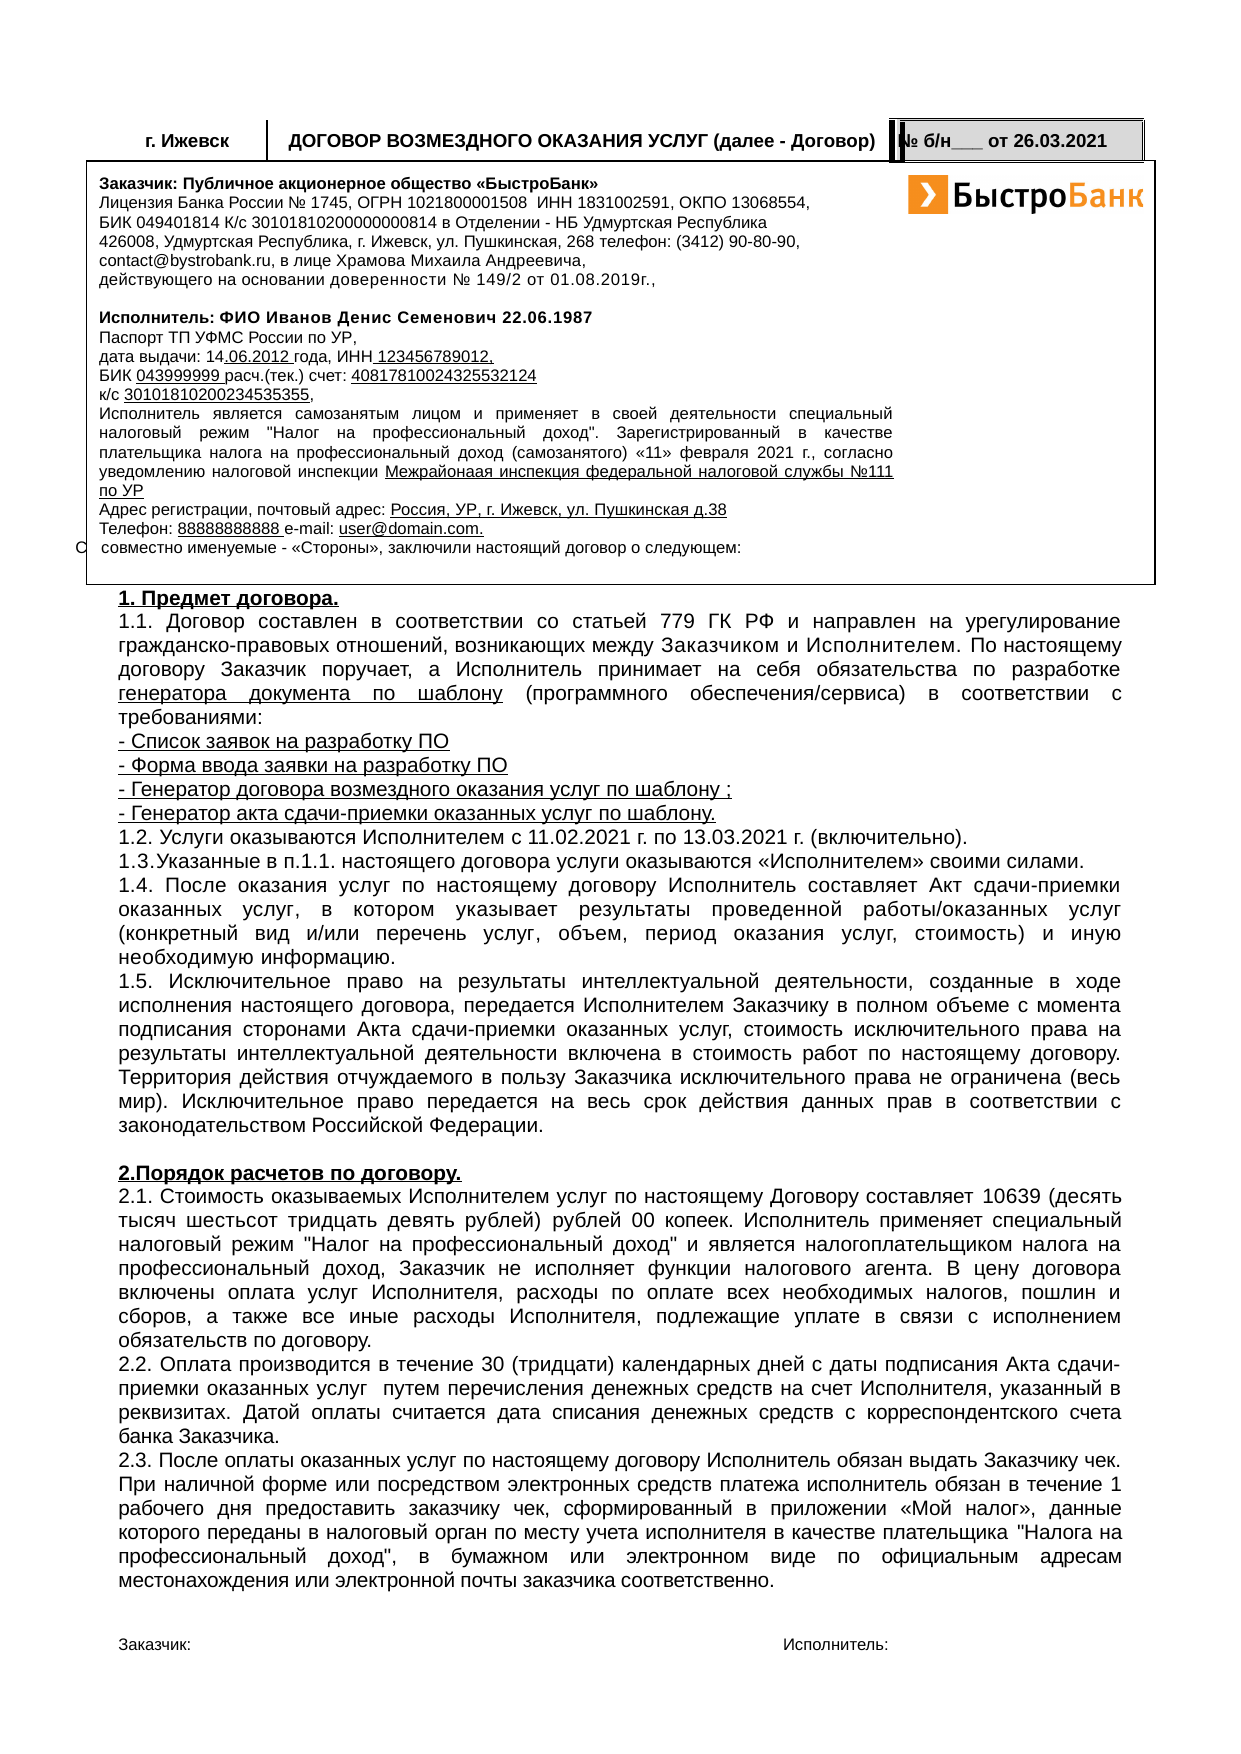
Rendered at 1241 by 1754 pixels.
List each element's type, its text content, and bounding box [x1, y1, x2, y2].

text 1.3.Указанные в п.1.1. настоящего договора услуги оказываются «Исполнителем» своими силами. [118, 849, 1122, 873]
table_cell [905, 161, 1154, 584]
table_header [1143, 118, 1150, 160]
text - Генератор договора возмездного оказания услуг по шаблону ; [118, 777, 1122, 801]
text 1. Предмет договора. [118, 585, 1122, 609]
picture [908, 175, 1144, 214]
text - Форма ввода заявки на разработку ПО [118, 753, 1122, 777]
text 2.2. Оплата производится в течение 30 (тридцати) календарных дней с даты подписания Акта сдачи-приемки оказанных услуг путем перечисления денежных средств на счет Исполнителя, указанный в реквизитах. Датой оплаты считается дата списания денежных средств с корреспондентского счета банка Заказчика. [118, 1352, 1122, 1448]
text 2.3. После оплаты оказанных услуг по настоящему договору Исполнитель обязан выдать Заказчику чек. При наличной форме или посредством электронных средств платежа исполнитель обязан в течение 1 рабочего дня предоставить заказчику чек, сформированный в приложении «Мой налог», данные которого переданы в налоговый орган по месту учета исполнителя в качестве плательщика "Налога на профессиональный доход", в бумажном или электронном виде по официальным адресам местонахождения или электронной почты заказчика соответственно. [118, 1448, 1122, 1592]
table_cell Заказчик: Публичное акционерное общество «БыстроБанк» Лицензия Банка России № 1745, ОГРН 1021800001508 ИНН 1831002591, ОКПО 13068554, БИК 049401814 К/с 30101810200000000814 в Отделении - НБ Удмуртская Республика 426008, Удмуртская Республика, г. Ижевск, ул. Пушкинская, 268 телефон: (3412) 90-80-90, contact@bystrobank.ru, в лице Храмова Михаила Андреевича, действующего на основании доверенности № 149/2 от 01.08.2019г., Исполнитель: ФИО Иванов Денис Семенович 22.06.1987 Паспорт ТП УФМС России по УР, дата выдачи: 14.06.2012 года, ИНН 123456789012, БИК 043999999 расч.(тек.) счет: 40817810024325532124 к/с 30101810200234535355, Исполнитель является самозанятым лицом и применяет в своей деятельности специальный налоговый режим "Налог на профессиональный доход". Зарегистрированный в качестве плательщика налога на профессиональный доход (самозанятого) «11» февраля 2021 г., согласно уведомлению налоговой инспекции Межрайонаая инспекция федеральной налоговой службы №111 по УР Адрес регистрации, почтовый адрес: Россия, УР, г. Ижевск, ул. Пушкинская д.38 Телефон: 88888888888 е-mail: user@domain.com. [87, 162, 905, 538]
text 1.1. Договор составлен в соответствии со статьей 779 ГК РФ и направлен на урегулирование гражданско-правовых отношений, возникающих между Заказчиком и Исполнителем. По настоящему договору Заказчик поручает, а Исполнитель принимает на себя обязательства по разработке генератора документа по шаблону (программного обеспечения/сервиса) в соответствии с требованиями: [118, 609, 1122, 729]
table_header г. Ижевск [86, 118, 267, 160]
list 1.5. Исключительное право на результаты интеллектуальной деятельности, созданные в ходе исполнения настоящего договора, передается Исполнителем Заказчику в полном объеме с момента подписания сторонами Акта сдачи-приемки оказанных услуг, стоимость исключительного права на результаты интеллектуальной деятельности включена в стоимость работ по настоящему договору. Территория действия отчуждаемого в пользу Заказчика исключительного права не ограничена (весь мир). Исключительное право передается на весь срок действия данных прав в соответствии с законодательством Российской Федерации. [118, 969, 1122, 1136]
text 2.1. Стоимость оказываемых Исполнителем услуг по настоящему Договору составляет 10639 (десять тысяч шестьсот тридцать девять рублей) рублей 00 копеек. Исполнитель применяет специальный налоговый режим "Налог на профессиональный доход" и является налогоплательщиком налога на профессиональный доход, Заказчик не исполняет функции налогового агента. В цену договора включены оплата услуг Исполнителя, расходы по оплате всех необходимых налогов, пошлин и сборов, а также все иные расходы Исполнителя, подлежащие уплате в связи с исполнением обязательств по договору. [118, 1184, 1122, 1352]
text - Генератор акта сдачи-приемки оказанных услуг по шаблону. [118, 801, 1122, 825]
text 1.2. Услуги оказываются Исполнителем с 11.02.2021 г. по 13.03.2021 г. (включительно). [118, 825, 1122, 849]
text - Список заявок на разработку ПО [118, 729, 1122, 753]
list 1.4. После оказания услуг по настоящему договору Исполнитель составляет Акт сдачи-приемки оказанных услуг, в котором указывает результаты проведенной работы/оказанных услуг (конкретный вид и/или перечень услуг, объем, период оказания услуг, стоимость) и иную необходимую информацию. [118, 873, 1122, 969]
table_header С совместно именуемые - «Стороны», заключили настоящий договор о следующем: [87, 538, 905, 561]
table_header [1150, 118, 1155, 160]
table_header ДОГОВОР ВОЗМЕЗДНОГО ОКАЗАНИЯ УСЛУГ (далее - Договор) [267, 118, 897, 160]
table_header № б/н___ от 26.03.2021 [897, 119, 1143, 160]
text 2.Порядок расчетов по договору. [118, 1160, 1122, 1184]
